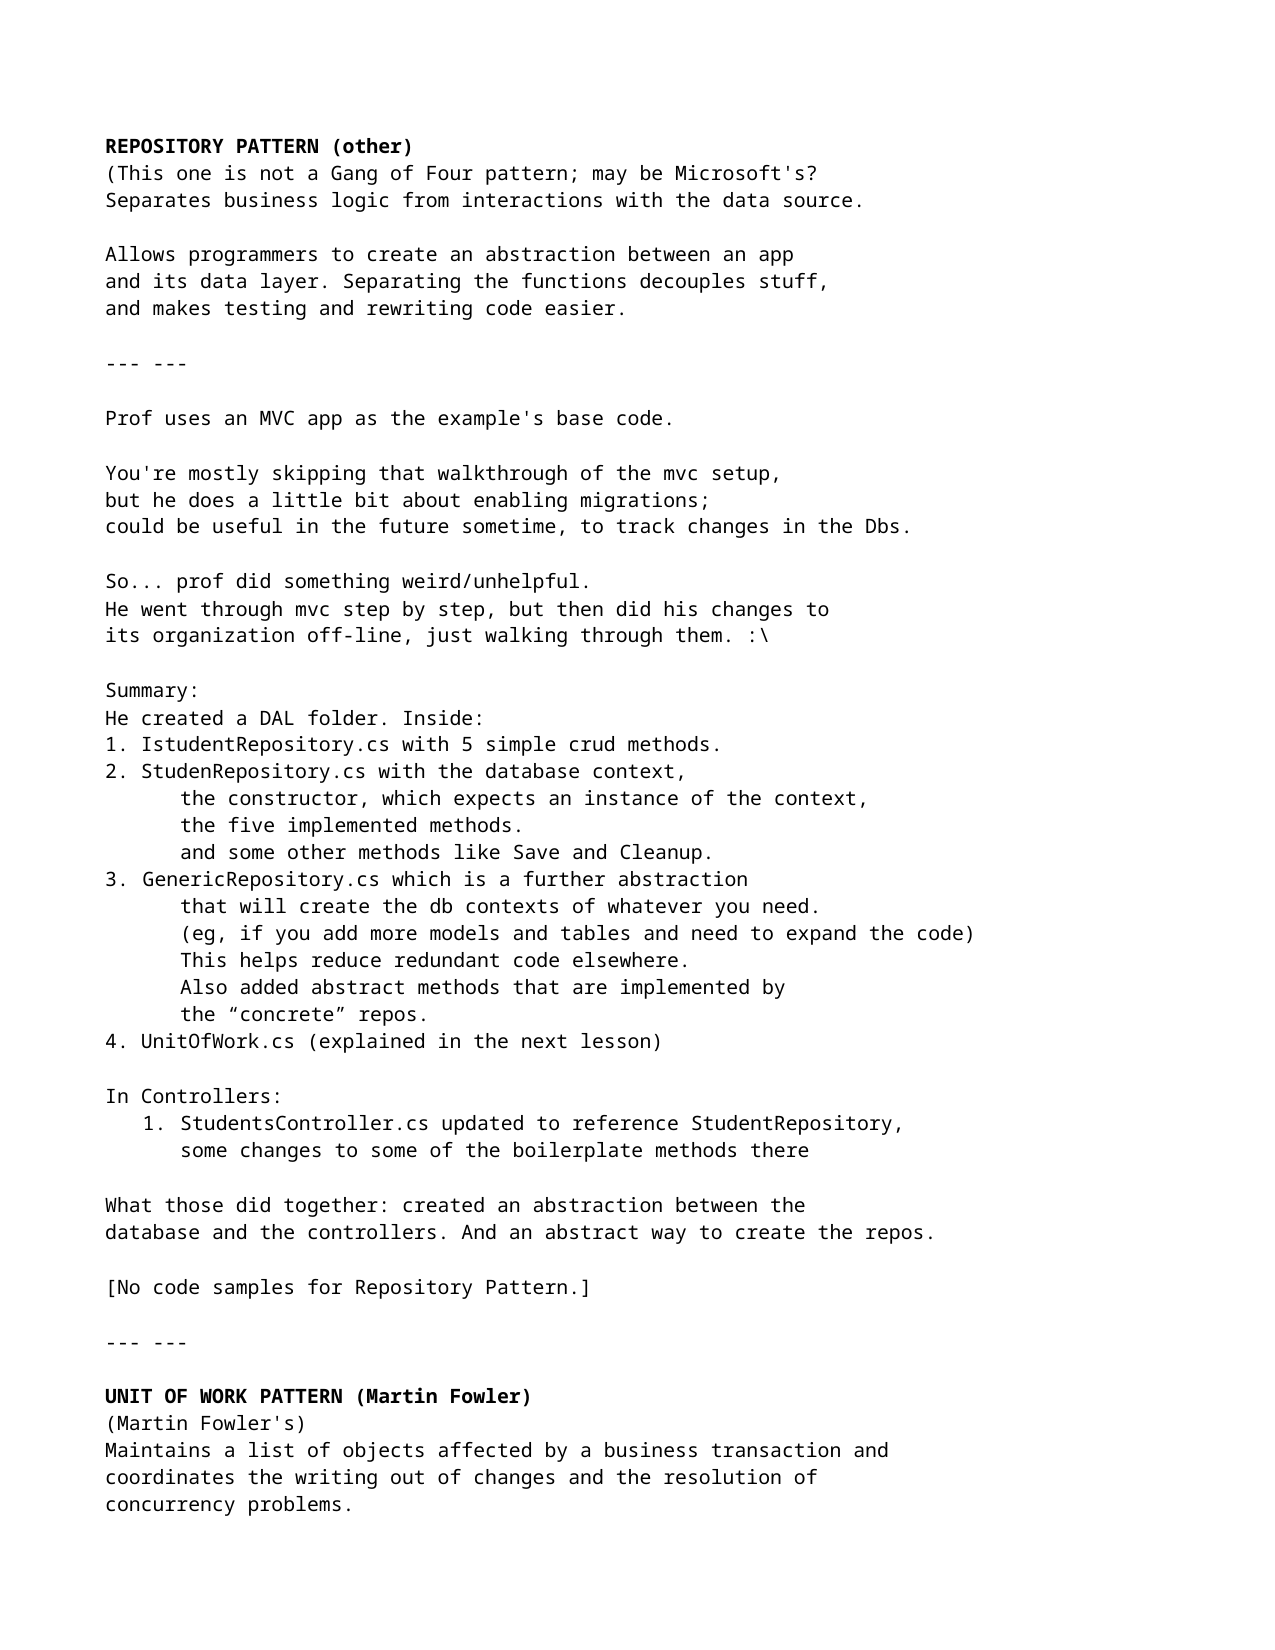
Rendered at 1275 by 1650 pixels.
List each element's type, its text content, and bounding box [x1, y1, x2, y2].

list the constructor, which expects an instance of the context, [142, 785, 1170, 812]
text 1. IstudentRepository.cs with 5 simple crud methods. [105, 731, 1170, 758]
text Allows programmers to create an abstraction between an app [105, 240, 1170, 267]
list that will create the db contexts of whatever you need. [105, 893, 1170, 919]
text You're mostly skipping that walkthrough of the mvc setup, [105, 459, 1170, 486]
text [No code samples for Repository Pattern.] [105, 1273, 1170, 1300]
text He created a DAL folder. Inside: [105, 704, 1170, 731]
list Also added abstract methods that are implemented by [105, 973, 1170, 1001]
text and some other methods like Save and Cleanup. [105, 839, 1170, 866]
list StudentsController.cs updated to reference StudentRepository, [142, 1109, 1170, 1136]
list the five implemented methods. [142, 812, 1170, 839]
text 2. StudenRepository.cs with the database context, [105, 758, 1170, 785]
list (eg, if you add more models and tables and need to expand the code) [105, 919, 1170, 947]
text So... prof did something weird/unhelpful. [105, 568, 1170, 595]
text (Martin Fowler's) [105, 1409, 1170, 1436]
text He went through mvc step by step, but then did his changes to [105, 595, 1170, 622]
text coordinates the writing out of changes and the resolution of [105, 1463, 1170, 1490]
text and makes testing and rewriting code easier. [105, 294, 1170, 321]
text concurrency problems. [105, 1490, 1170, 1517]
text In Controllers: [105, 1082, 1170, 1109]
text What those did together: created an abstraction between the [105, 1191, 1170, 1218]
list some changes to some of the boilerplate methods there [142, 1136, 1170, 1163]
text --- --- [105, 1328, 1170, 1355]
text 4. UnitOfWork.cs (explained in the next lesson) [105, 1027, 1170, 1054]
text Prof uses an MVC app as the example's base code. [105, 404, 1170, 431]
text Maintains a list of objects affected by a business transaction and [105, 1436, 1170, 1463]
text and its data layer. Separating the functions decouples stuff, [105, 267, 1170, 294]
text (This one is not a Gang of Four pattern; may be Microsoft's? [105, 159, 1170, 186]
text database and the controllers. And an abstract way to create the repos. [105, 1218, 1170, 1245]
text Separates business logic from interactions with the data source. [105, 186, 1170, 213]
text its organization off-line, just walking through them. :\ [105, 622, 1170, 649]
list This helps reduce redundant code elsewhere. [105, 947, 1170, 973]
text REPOSITORY PATTERN (other) [105, 132, 1170, 159]
list the “concrete” repos. [105, 1001, 1170, 1027]
text Summary: [105, 677, 1170, 704]
text UNIT OF WORK PATTERN (Martin Fowler) [105, 1382, 1170, 1409]
text but he does a little bit about enabling migrations; [105, 486, 1170, 513]
list GenericRepository.cs which is a further abstraction [105, 866, 1170, 893]
text --- --- [105, 349, 1170, 376]
text could be useful in the future sometime, to track changes in the Dbs. [105, 513, 1170, 540]
